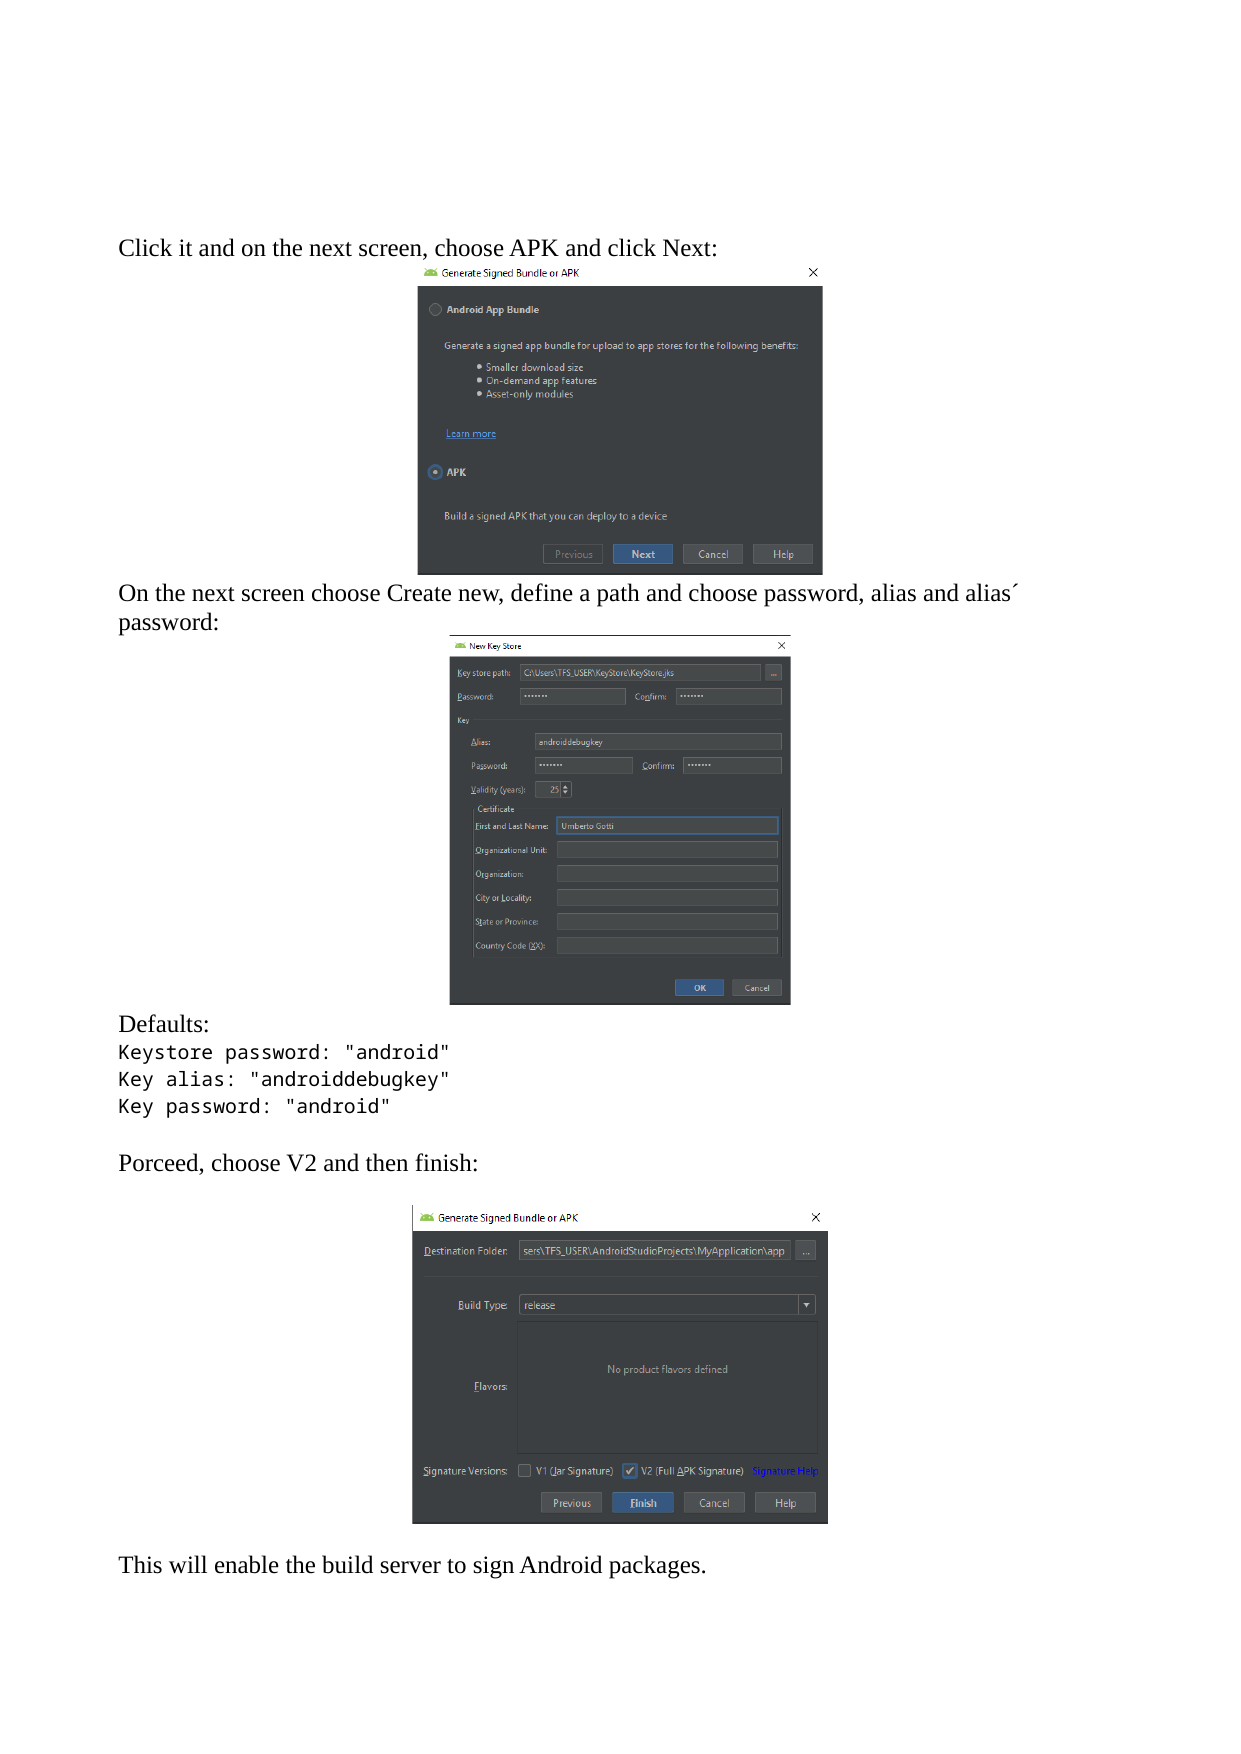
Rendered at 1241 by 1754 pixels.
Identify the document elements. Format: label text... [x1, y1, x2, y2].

text This will enable the build server to sign Android packages. [118, 1550, 1122, 1579]
text On the next screen choose Create new, define a path and choose password, alias and alias´ password: [118, 578, 1122, 636]
text Key password: "android" [118, 1092, 1122, 1119]
picture [412, 1205, 828, 1524]
text Defaults: [118, 1009, 1122, 1038]
text Key alias: "androiddebugkey" [118, 1065, 1122, 1092]
picture [417, 261, 823, 575]
text Click it and on the next screen, choose APK and click Next: [118, 233, 1122, 262]
picture [449, 635, 791, 1005]
text Porceed, choose V2 and then finish: [118, 1148, 1122, 1177]
text Keystore password: "android" [118, 1038, 1122, 1065]
